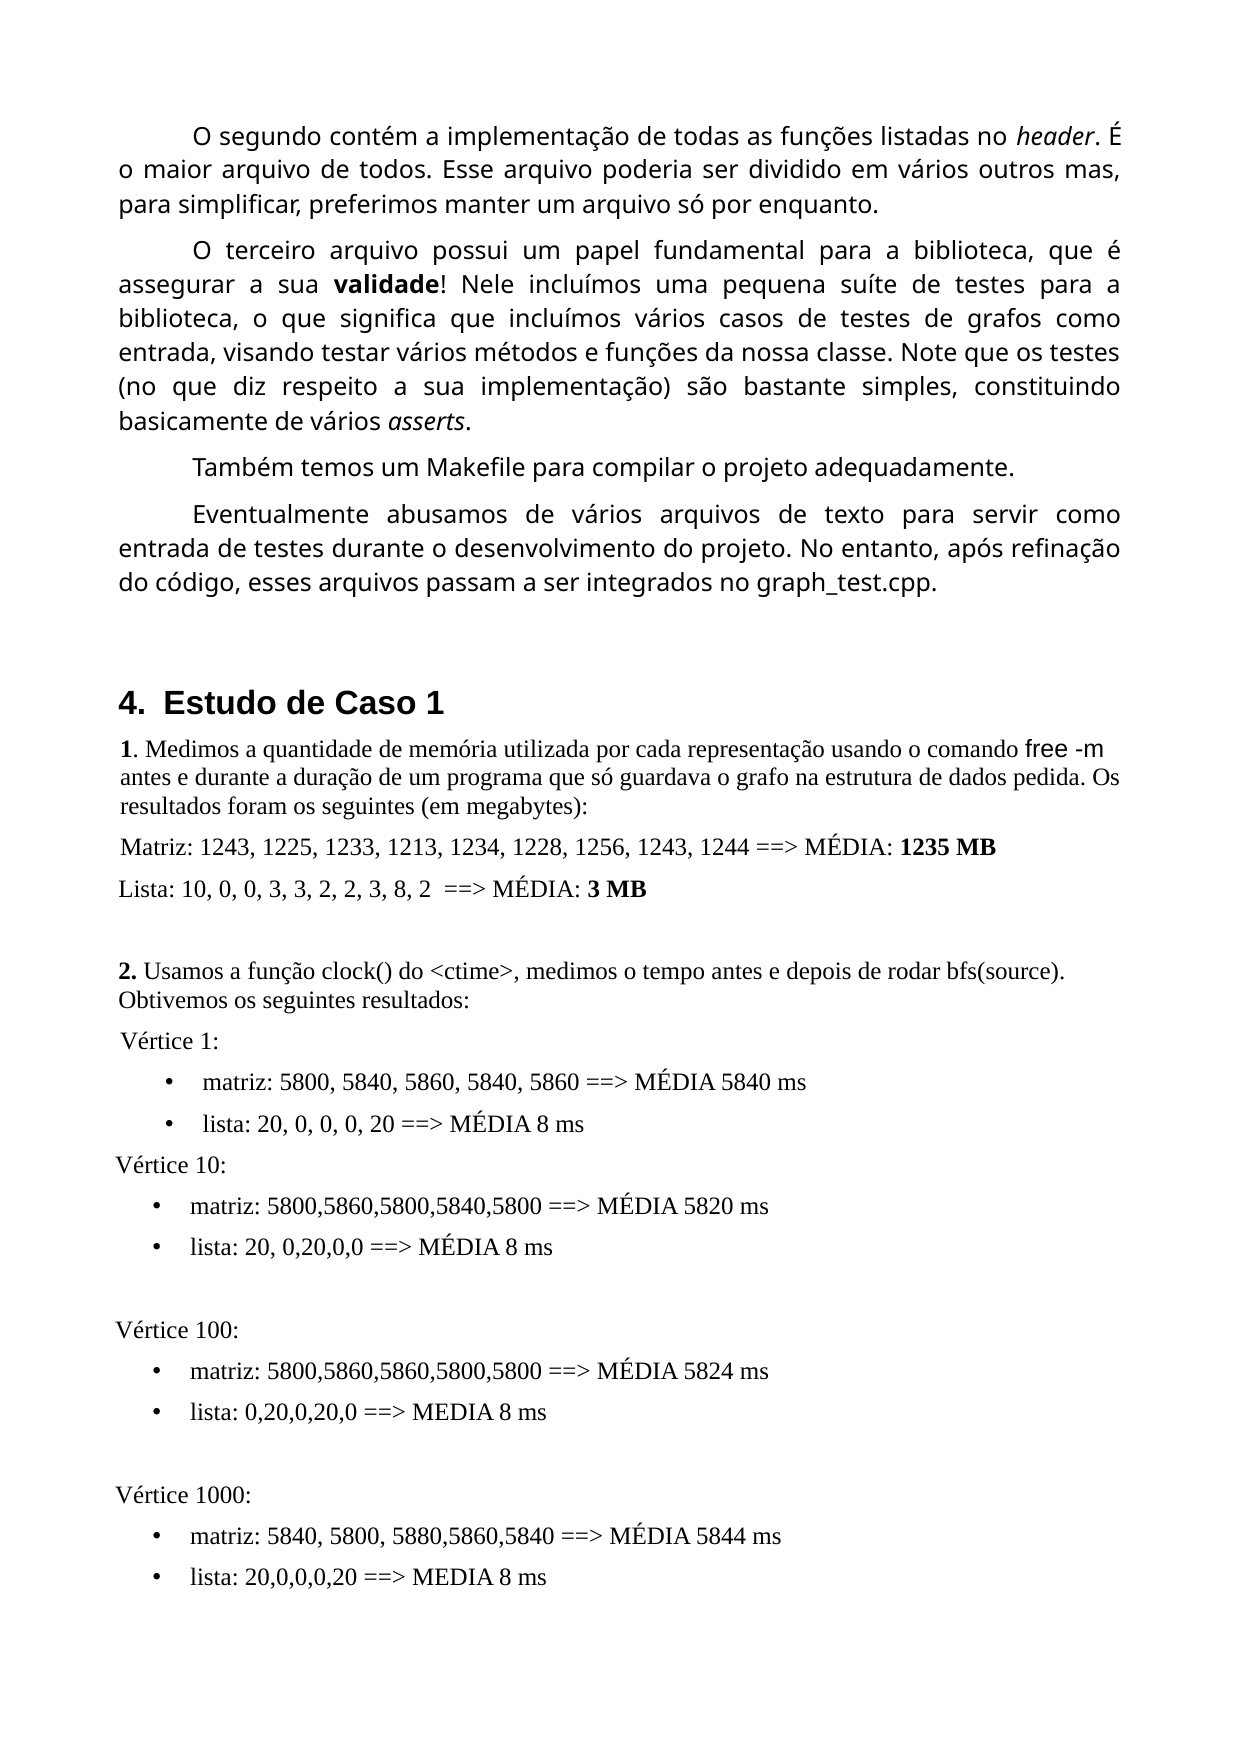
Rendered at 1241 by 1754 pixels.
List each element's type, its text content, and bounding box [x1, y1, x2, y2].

list Matriz: 1243, 1225, 1233, 1213, 1234, 1228, 1256, 1243, 1244 ==> MÉDIA: 1235 MB [118, 832, 1122, 861]
text O terceiro arquivo possui um papel fundamental para a biblioteca, que é assegurar a sua validade! Nele incluímos uma pequena suíte de testes para a biblioteca, o que significa que incluímos vários casos de testes de grafos como entrada, visando testar vários métodos e funções da nossa classe. Note que os testes (no que diz respeito a sua implementação) são bastante simples, constituindo basicamente de vários asserts. [118, 233, 1122, 437]
list lista: 0,20,0,20,0 ==> MEDIA 8 ms [152, 1397, 1122, 1426]
subtitle Estudo de Caso 1 [118, 682, 1122, 721]
list matriz: 5800, 5840, 5860, 5840, 5860 ==> MÉDIA 5840 ms [165, 1067, 1122, 1096]
list lista: 20, 0,20,0,0 ==> MÉDIA 8 ms [152, 1232, 1122, 1261]
list 1. Medimos a quantidade de memória utilizada por cada representação usando o comando free -m antes e durante a duração de um programa que só guardava o grafo na estrutura de dados pedida. Os resultados foram os seguintes (em megabytes): [118, 734, 1122, 820]
text Vértice 1000: [115, 1480, 1122, 1509]
text O segundo contém a implementação de todas as funções listadas no header. É o maior arquivo de todos. Esse arquivo poderia ser dividido em vários outros mas, para simplificar, preferimos manter um arquivo só por enquanto. [118, 118, 1122, 220]
text 2. Usamos a função clock() do <ctime>, medimos o tempo antes e depois de rodar bfs(source). Obtivemos os seguintes resultados: [118, 956, 1122, 1014]
text Vértice 10: [115, 1150, 1122, 1179]
text Vértice 1: [115, 1026, 1122, 1055]
list lista: 20,0,0,0,20 ==> MEDIA 8 ms [152, 1562, 1122, 1591]
text Eventualmente abusamos de vários arquivos de texto para servir como entrada de testes durante o desenvolvimento do projeto. No entanto, após refinação do código, esses arquivos passam a ser integrados no graph_test.cpp. [118, 496, 1122, 598]
list matriz: 5840, 5800, 5880,5860,5840 ==> MÉDIA 5844 ms [152, 1521, 1122, 1550]
text Lista: 10, 0, 0, 3, 3, 2, 2, 3, 8, 2 ==> MÉDIA: 3 MB [118, 874, 1122, 902]
list matriz: 5800,5860,5860,5800,5800 ==> MÉDIA 5824 ms [152, 1356, 1122, 1385]
text Vértice 100: [115, 1315, 1122, 1344]
list matriz: 5800,5860,5800,5840,5800 ==> MÉDIA 5820 ms [152, 1191, 1122, 1220]
list lista: 20, 0, 0, 0, 20 ==> MÉDIA 8 ms [165, 1109, 1122, 1137]
text Também temos um Makefile para compilar o projeto adequadamente. [118, 450, 1122, 484]
